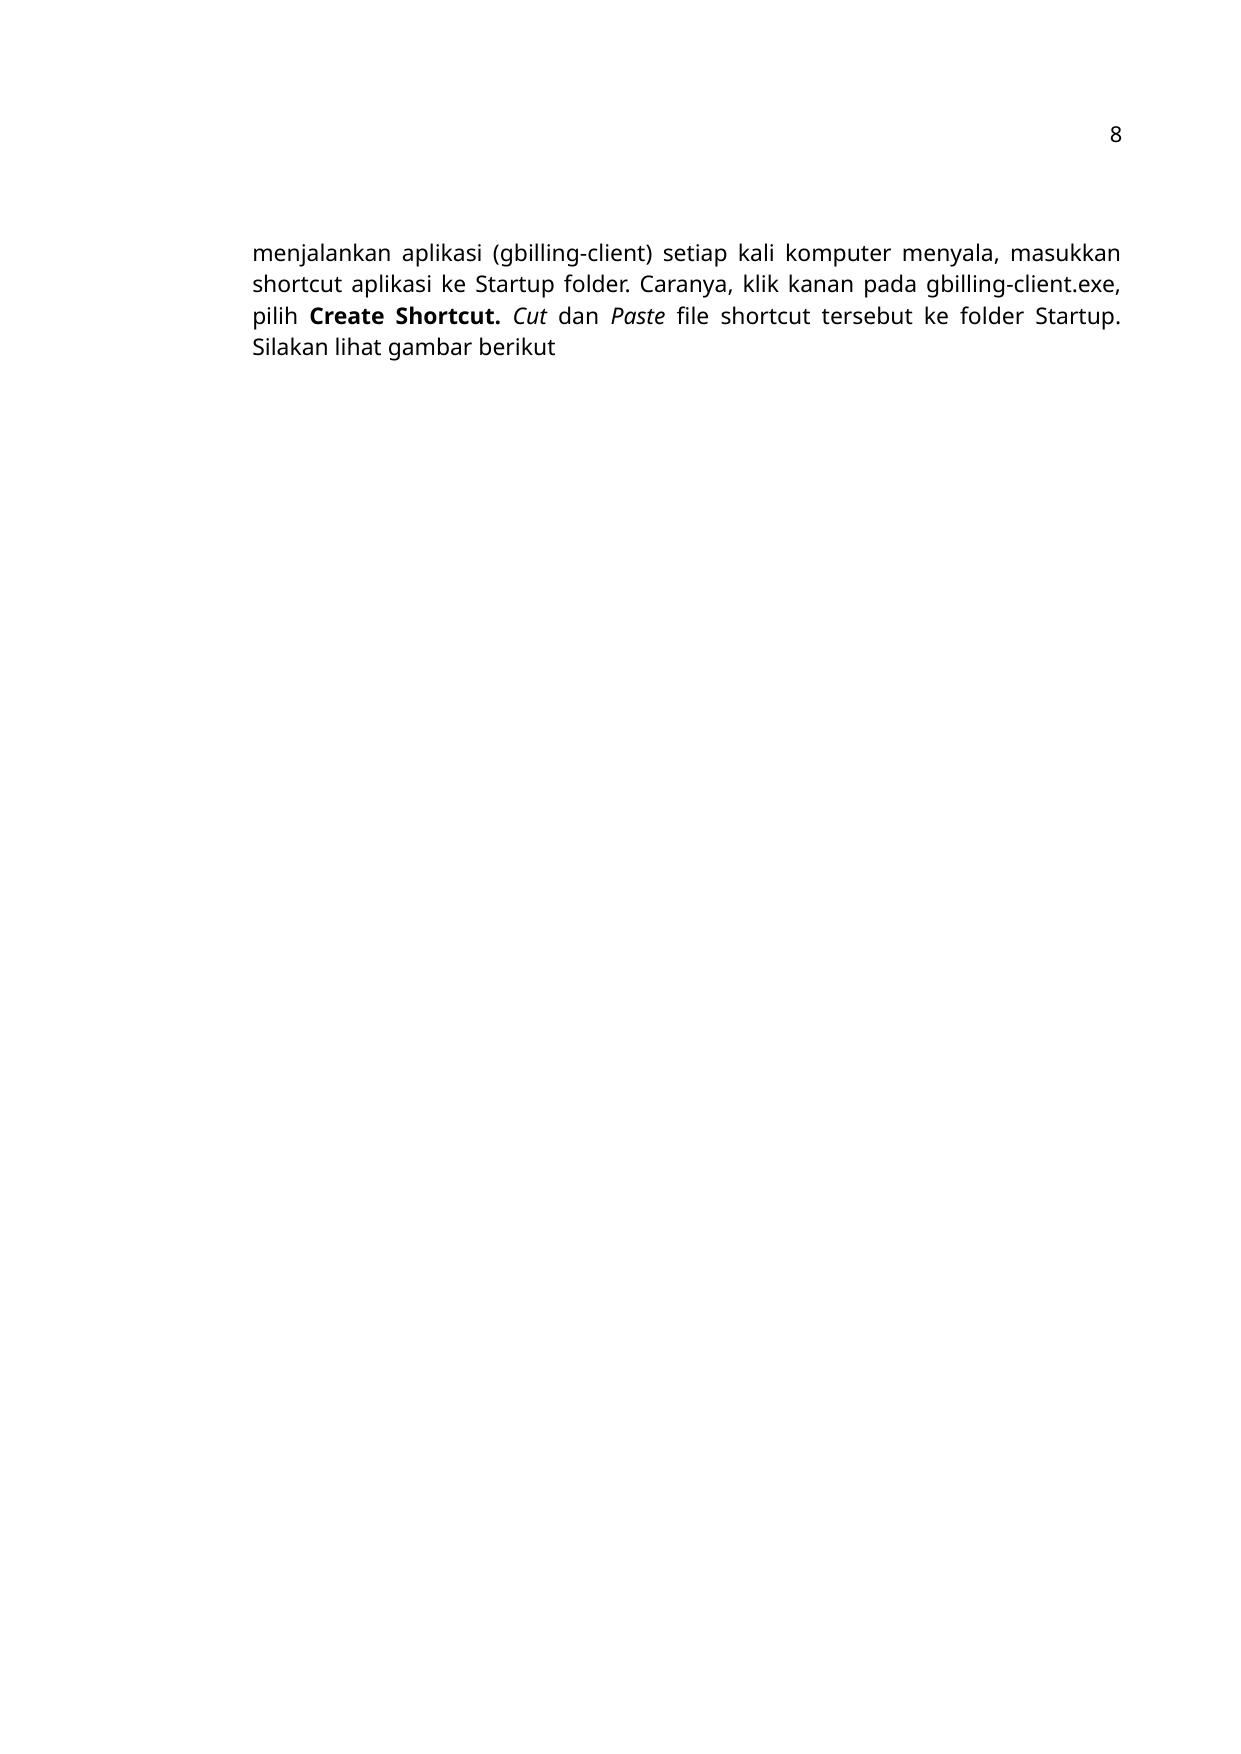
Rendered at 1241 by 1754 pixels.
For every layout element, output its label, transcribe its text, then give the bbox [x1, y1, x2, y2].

list Untuk menjalankan aplikasi (gbilling-client) setiap kali komputer menyala, masukkan shortcut aplikasi ke Startup folder. Caranya, klik kanan pada gbilling-client.exe, pilih Create Shortcut. Cut dan Paste file shortcut tersebut ke folder Startup. Silakan lihat gambar berikut [214, 237, 1122, 362]
